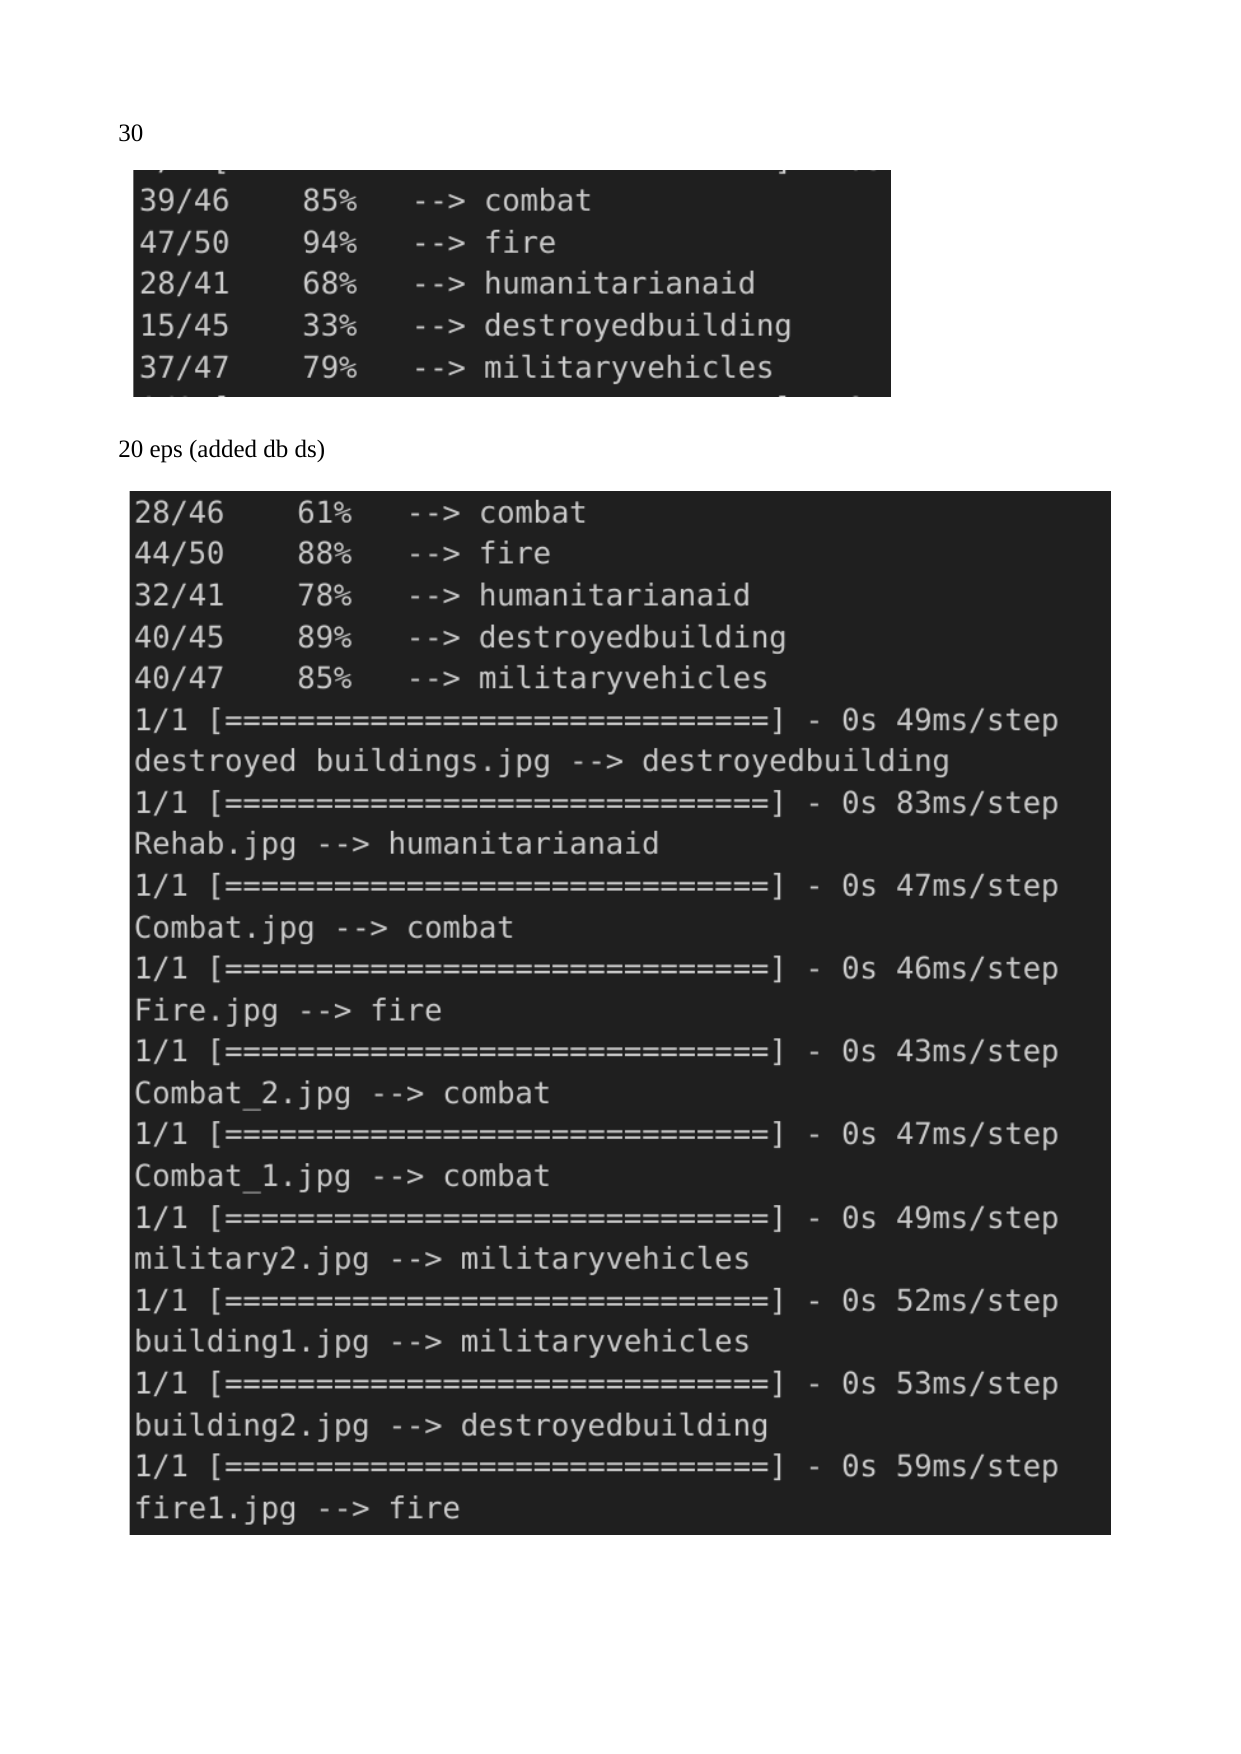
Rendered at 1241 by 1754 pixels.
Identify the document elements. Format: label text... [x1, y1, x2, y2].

text 20 eps (added db ds) [118, 434, 1122, 463]
picture [129, 491, 1111, 1535]
picture [133, 170, 891, 397]
text 30 [118, 118, 1122, 147]
